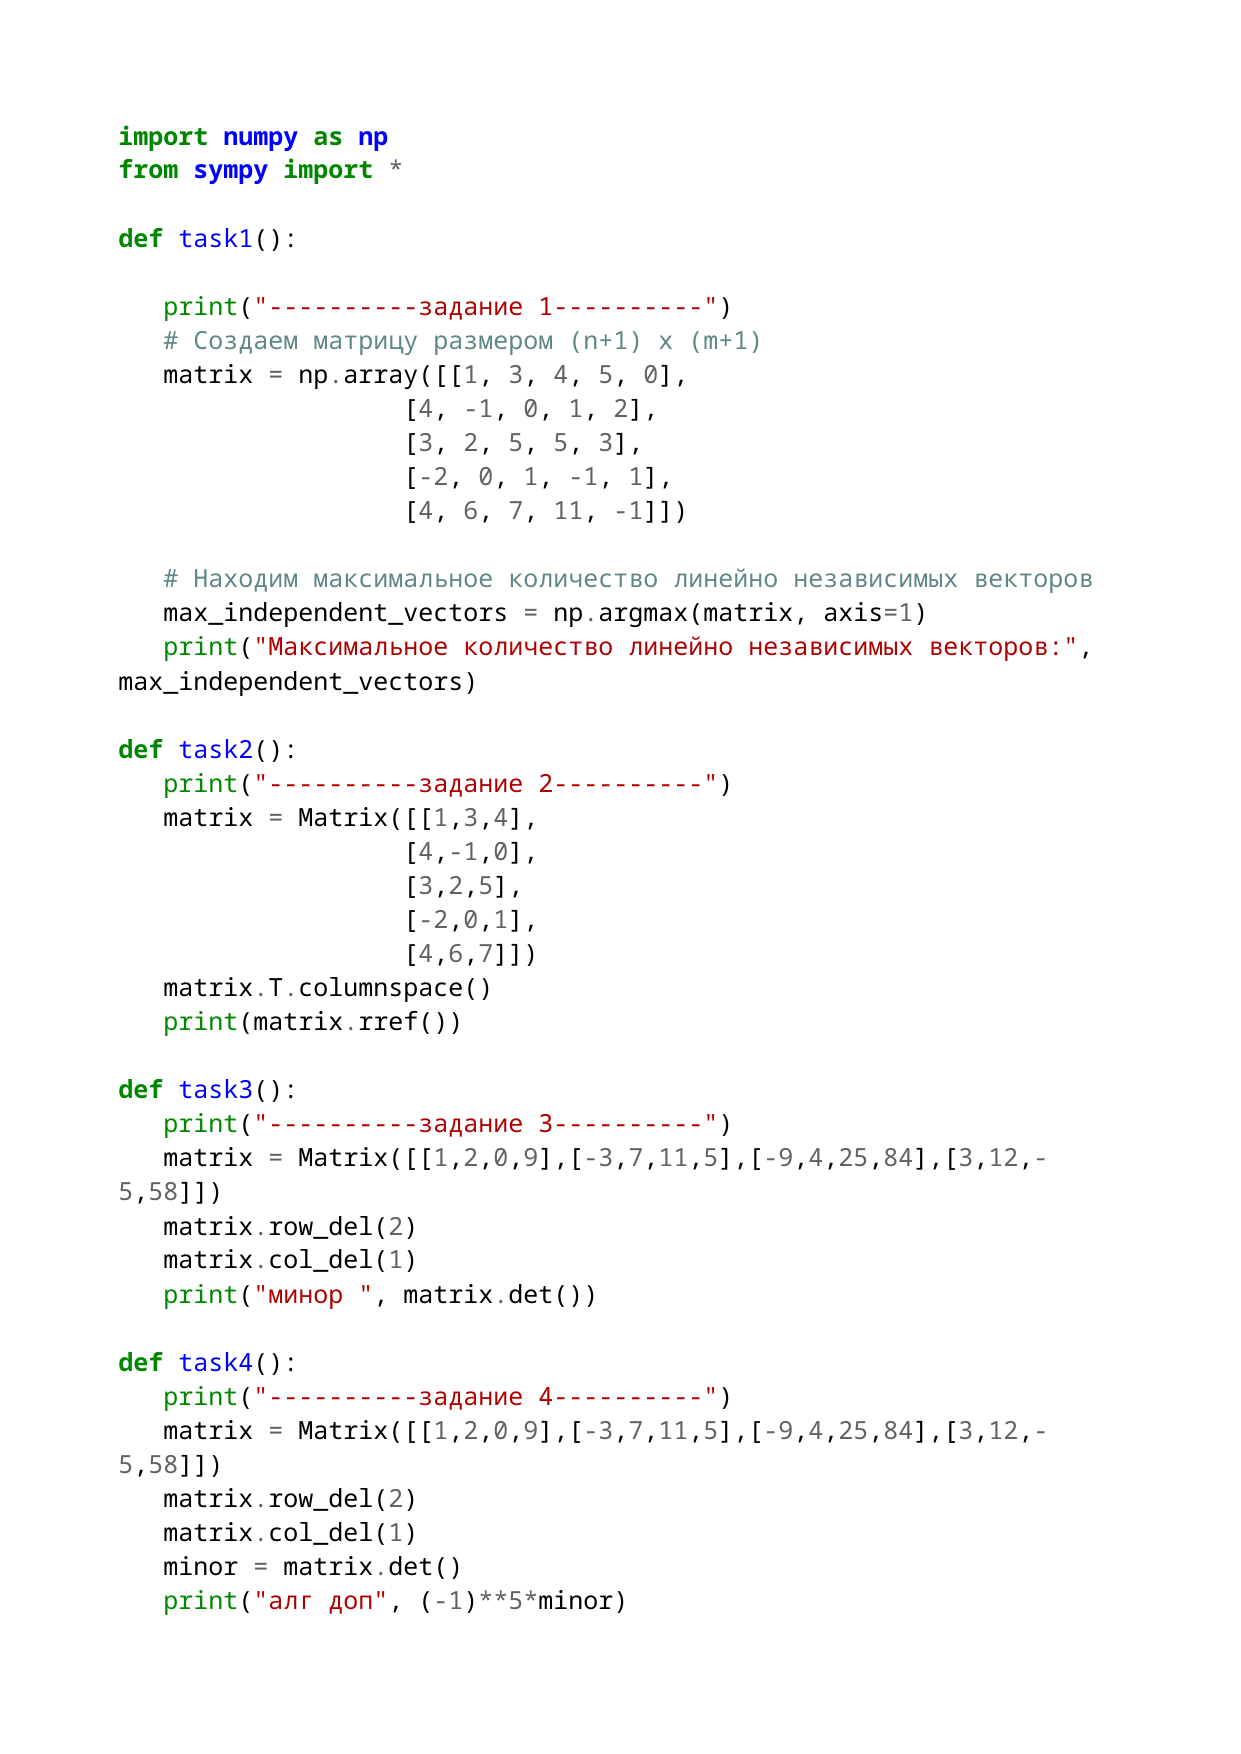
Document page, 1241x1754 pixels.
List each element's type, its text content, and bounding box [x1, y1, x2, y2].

text import numpy as np from sympy import * def task1(): print("----------задание 1----------") # Создаем матрицу размером (n+1) x (m+1) matrix = np.array([[1, 3, 4, 5, 0], [4, -1, 0, 1, 2], [3, 2, 5, 5, 3], [-2, 0, 1, -1, 1], [4, 6, 7, 11, -1]]) # Находим максимальное количество линейно независимых векторов max_independent_vectors = np.argmax(matrix, axis=1) print("Максимальное количество линейно независимых векторов:", max_independent_vectors) def task2(): print("----------задание 2----------") matrix = Matrix([[1,3,4], [4,-1,0], [3,2,5], [-2,0,1], [4,6,7]]) matrix.T.columnspace() print(matrix.rref()) def task3(): print("----------задание 3----------") matrix = Matrix([[1,2,0,9],[-3,7,11,5],[-9,4,25,84],[3,12,-5,58]]) matrix.row_del(2) matrix.col_del(1) print("минор ", matrix.det()) def task4(): print("----------задание 4----------") matrix = Matrix([[1,2,0,9],[-3,7,11,5],[-9,4,25,84],[3,12,-5,58]]) matrix.row_del(2) matrix.col_del(1) minor = matrix.det() print("алг доп", (-1)**5*minor) [118, 118, 1122, 1617]
